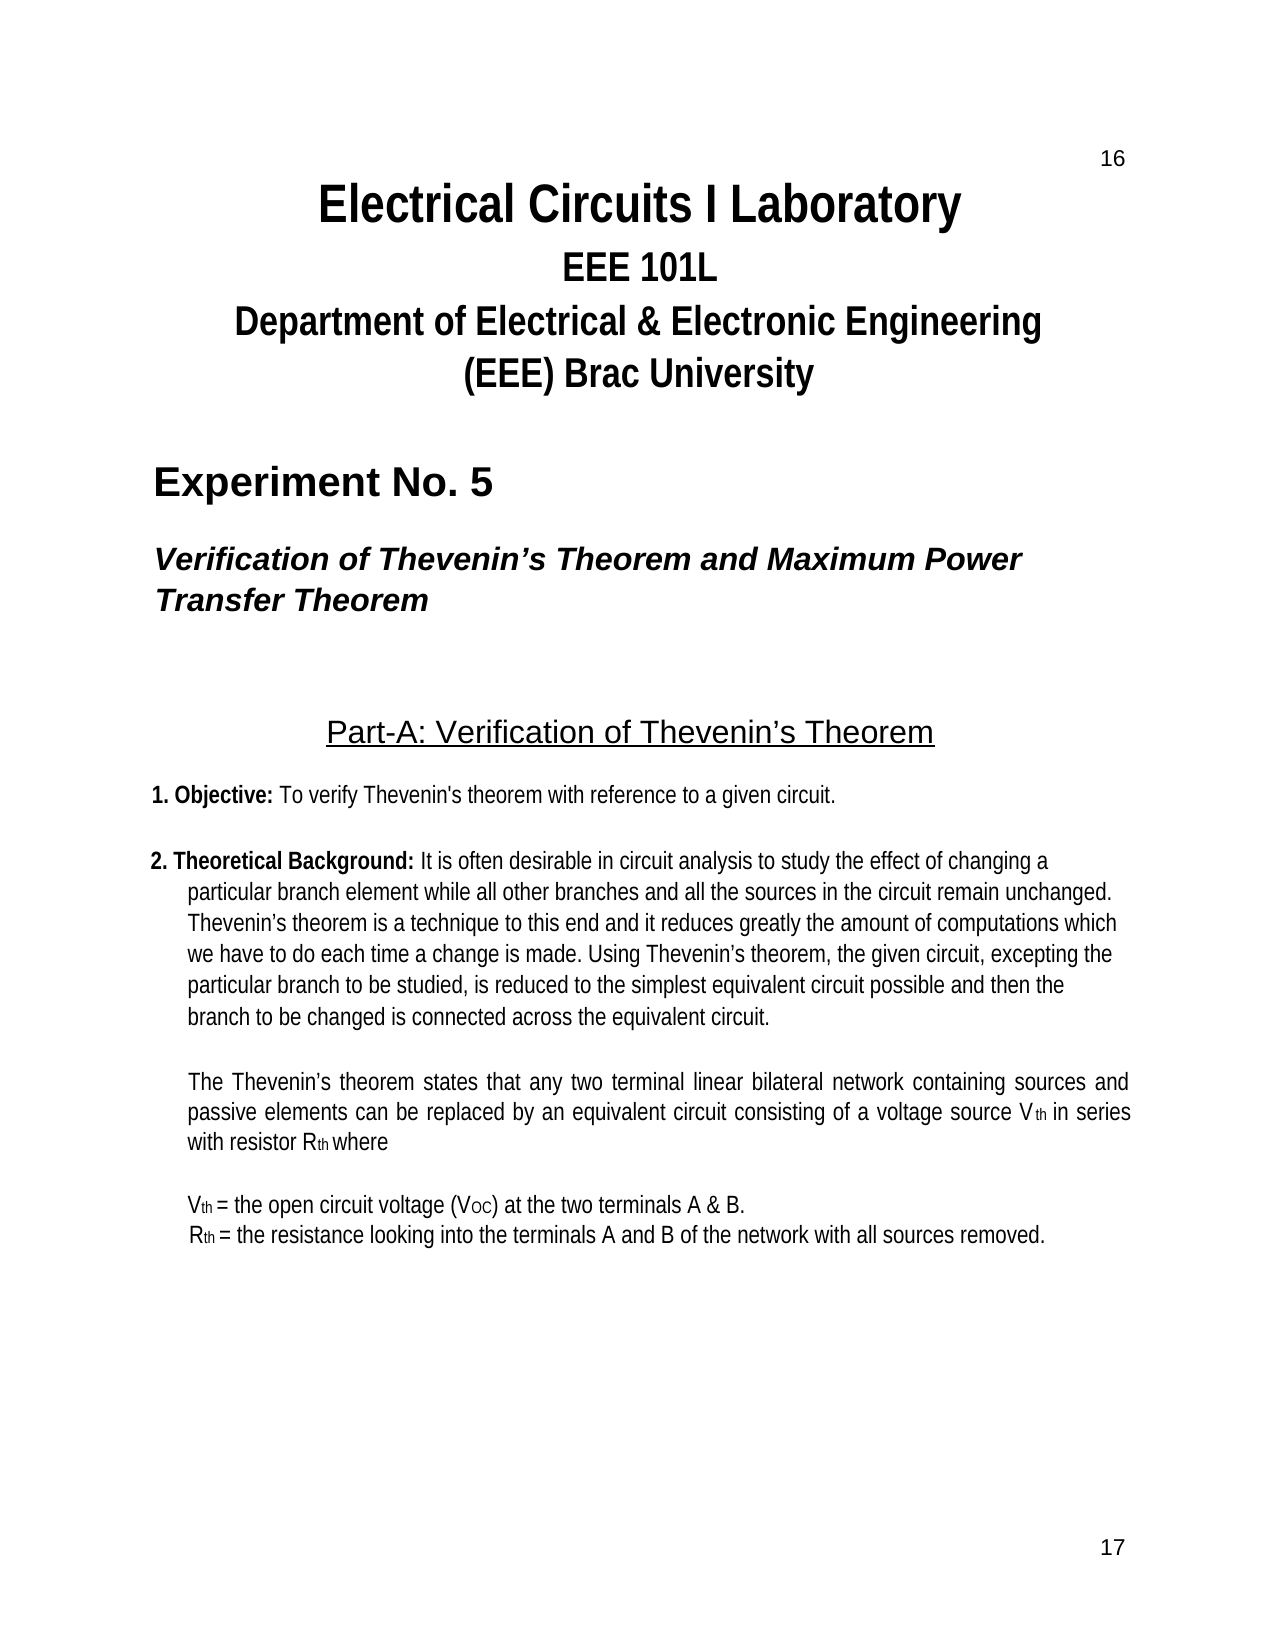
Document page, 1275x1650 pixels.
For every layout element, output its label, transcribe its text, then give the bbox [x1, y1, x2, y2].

text Verification of Thevenin’s Theorem and Maximum Power Transfer Theorem [154, 540, 1055, 618]
text Part-A: Verification of Thevenin’s Theorem [326, 713, 1221, 750]
text Vth = the open circuit voltage (VOC) at the two terminals A & B. [187, 1190, 1221, 1219]
text EEE 101L [562, 242, 1221, 290]
text 16 [134, 145, 1125, 171]
text Rth = the resistance looking into the terminals A and B of the network with all sources removed. [189, 1220, 1221, 1249]
text The Thevenin’s theorem states that any two terminal linear bilateral network containing sources and passive elements can be replaced by an equivalent circuit consisting of a voltage source Vth in series with resistor Rth where [187, 1067, 1131, 1156]
text 2. Theoretical Background: It is often desirable in circuit analysis to study the effect of changing a particular branch element while all other branches and all the sources in the circuit remain unchanged. Thevenin’s theorem is a technique to this end and it reduces greatly the amount of computations which we have to do each time a change is made. Using Thevenin’s theorem, the given circuit, excepting the particular branch to be studied, is reduced to the simplest equivalent circuit possible and then the branch to be changed is connected across the equivalent circuit. [150, 846, 1123, 1030]
text Department of Electrical & Electronic Engineering (EEE) Brac University [185, 296, 1092, 396]
text 17 [134, 1533, 1125, 1560]
text 1. Objective: To verify Thevenin's theorem with reference to a given circuit. [152, 781, 1221, 809]
text Electrical Circuits I Laboratory [318, 171, 1221, 233]
text Experiment No. 5 [153, 458, 1221, 506]
